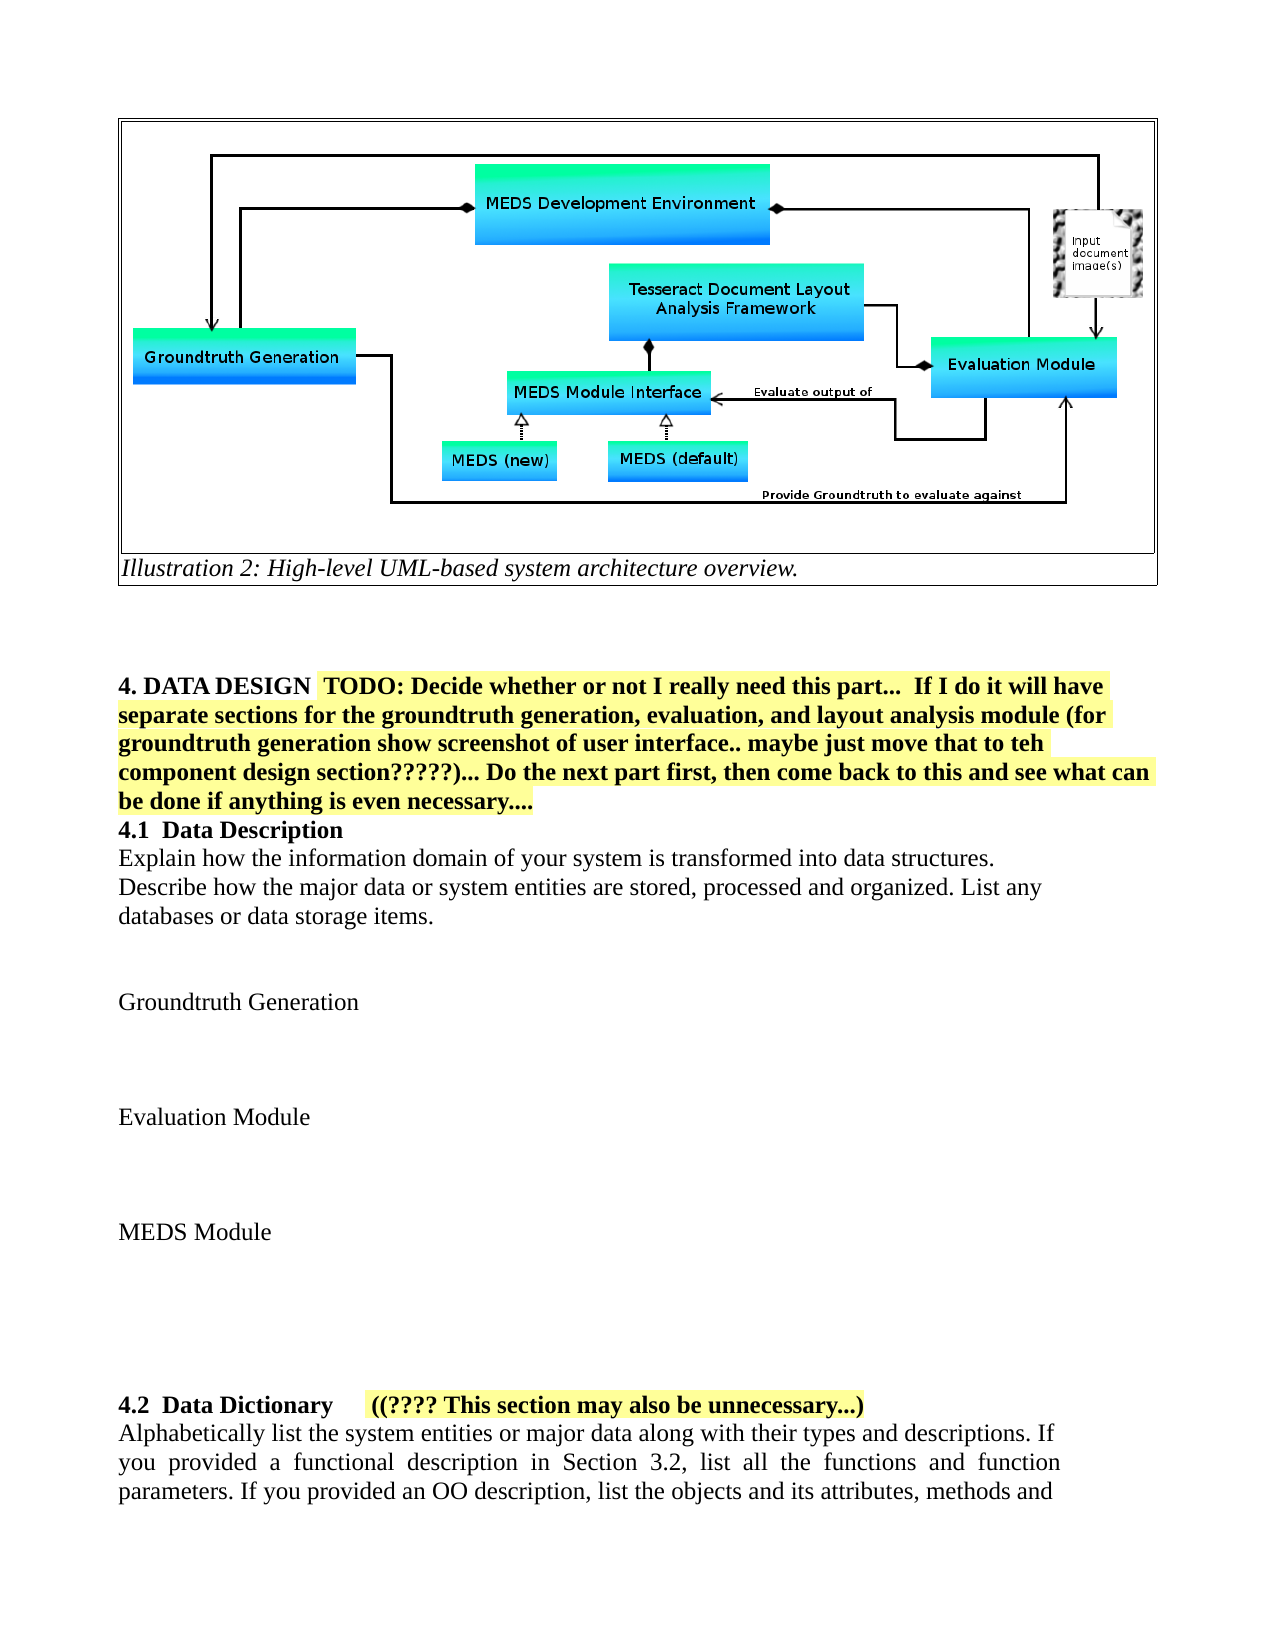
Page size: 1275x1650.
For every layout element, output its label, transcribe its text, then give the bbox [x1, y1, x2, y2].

text 4.1 Data Description [118, 815, 1157, 843]
text you provided a functional description in Section 3.2, list all the functions and function [118, 1447, 1157, 1476]
text parameters. If you provided an OO description, list the objects and its attributes, methods and [118, 1476, 1157, 1505]
text Illustration 2: High-level UML-based system architecture overview. [121, 554, 1154, 582]
picture [124, 124, 1151, 550]
text 4. DATA DESIGN TODO: Decide whether or not I really need this part... If I do it will have separate sections for the groundtruth generation, evaluation, and layout analysis module (for groundtruth generation show screenshot of user interface.. maybe just move that to teh component design section?????)... Do the next part first, then come back to this and see what can be done if anything is even necessary.... [118, 671, 1157, 815]
text Describe how the major data or system entities are stored, processed and organized. List any [118, 872, 1157, 901]
text [122, 122, 1154, 553]
text 4.2 Data Dictionary ((???? This section may also be unnecessary...) [118, 1390, 1157, 1418]
text Alphabetically list the system entities or major data along with their types and descriptions. If [118, 1418, 1157, 1447]
text Groundtruth Generation [118, 987, 1157, 1016]
text Explain how the information domain of your system is transformed into data structures. [118, 843, 1157, 872]
text MEDS Module [118, 1217, 1157, 1246]
text Evaluation Module [118, 1102, 1157, 1131]
text databases or data storage items. [118, 901, 1157, 930]
